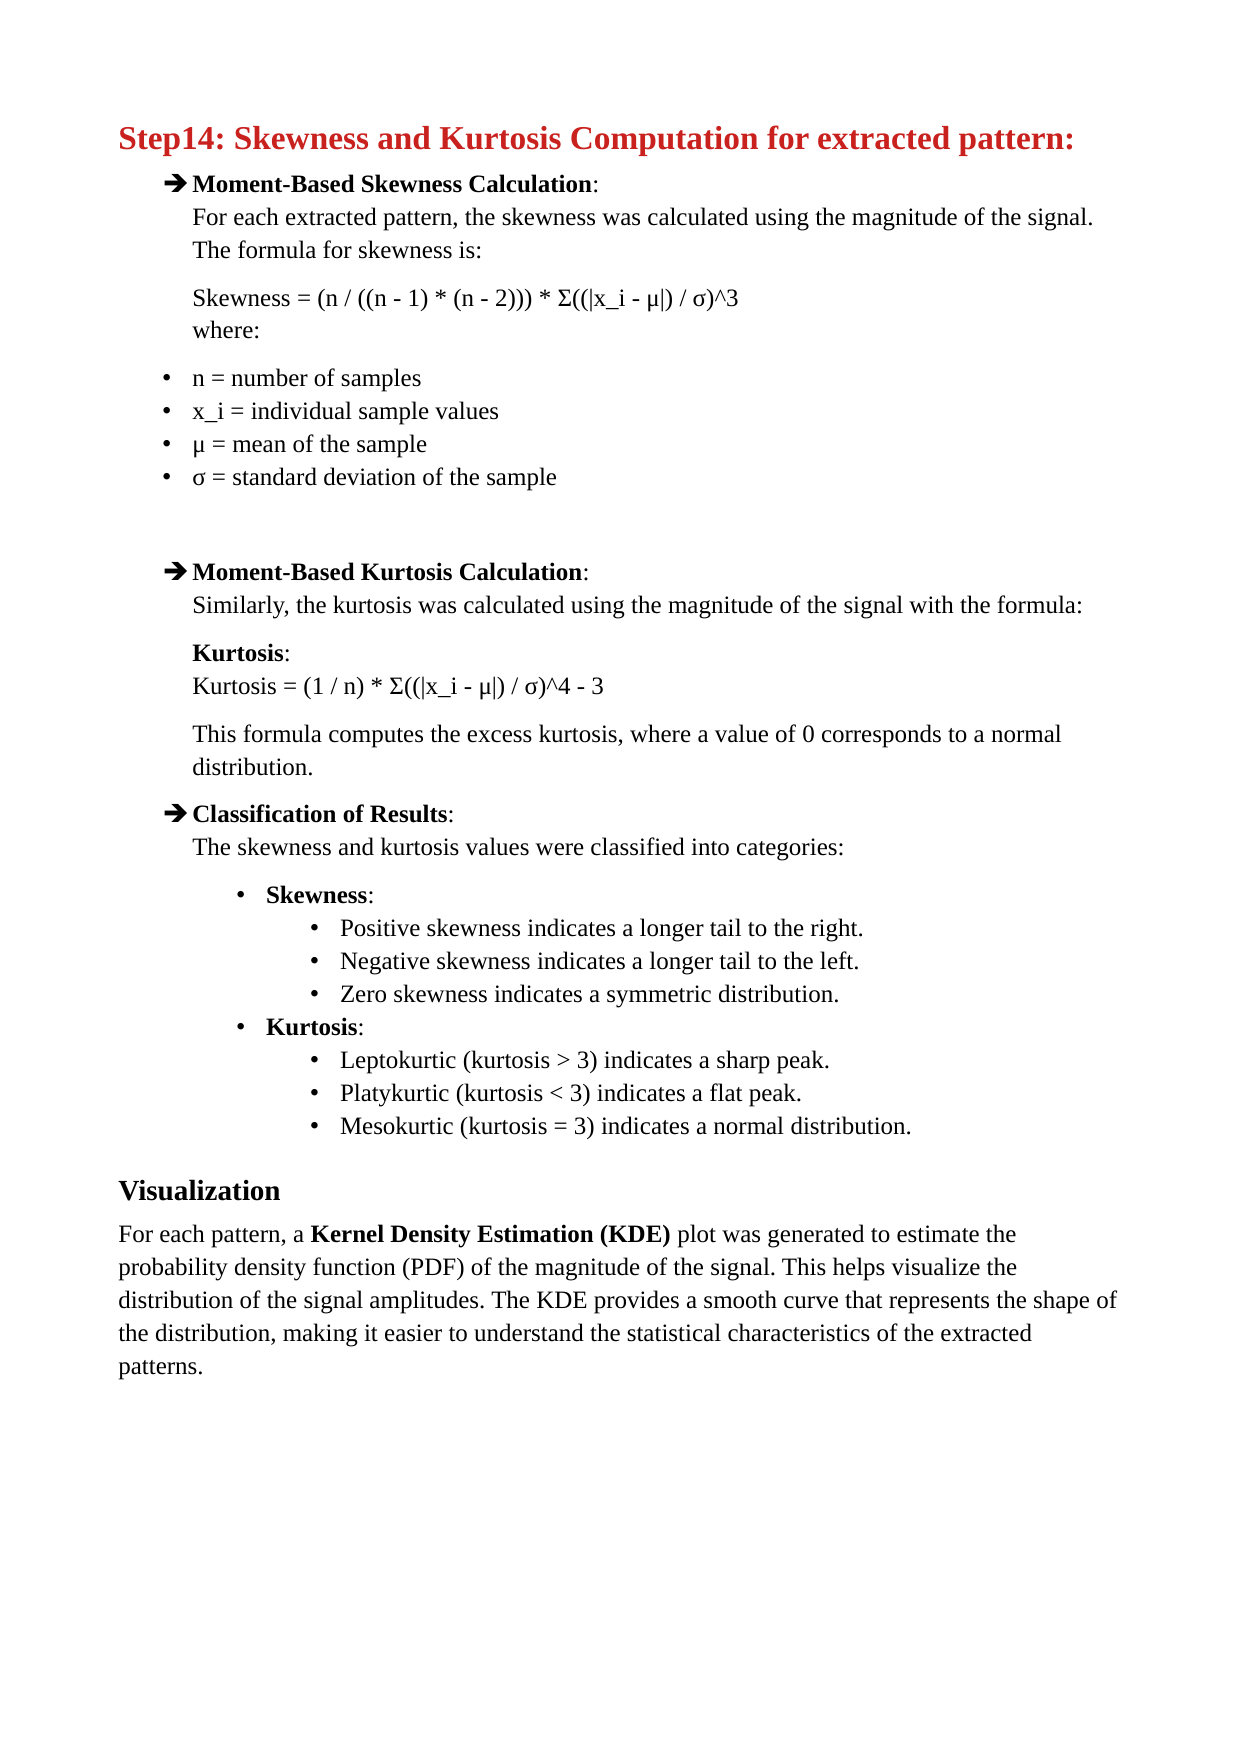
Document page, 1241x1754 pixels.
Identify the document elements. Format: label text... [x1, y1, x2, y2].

list Mesokurtic (kurtosis = 3) indicates a normal distribution. [310, 1111, 1122, 1140]
list Skewness = (n / ((n - 1) * (n - 2))) * Σ((|x_i - μ|) / σ)^3 where: [162, 283, 1122, 344]
list Classification of Results: The skewness and kurtosis values were classified into categories: [162, 799, 1122, 861]
list Zero skewness indicates a symmetric distribution. [310, 979, 1122, 1008]
list σ = standard deviation of the sample [162, 462, 1122, 491]
subtitle Visualization [118, 1173, 1122, 1207]
list This formula computes the excess kurtosis, where a value of 0 corresponds to a normal distribution. [162, 719, 1122, 781]
text For each pattern, a Kernel Density Estimation (KDE) plot was generated to estimate the probability density function (PDF) of the magnitude of the signal. This helps visualize the distribution of the signal amplitudes. The KDE provides a smooth curve that represents the shape of the distribution, making it easier to understand the statistical characteristics of the extracted patterns. [118, 1219, 1122, 1380]
list Positive skewness indicates a longer tail to the right. [310, 913, 1122, 942]
list Kurtosis: [236, 1012, 1122, 1041]
subtitle Step14: Skewness and Kurtosis Computation for extracted pattern: [118, 118, 1122, 156]
list n = number of samples [162, 363, 1122, 392]
list Skewness: [236, 880, 1122, 909]
list Leptokurtic (kurtosis > 3) indicates a sharp peak. [310, 1045, 1122, 1074]
list μ = mean of the sample [162, 429, 1122, 458]
list x_i = individual sample values [162, 396, 1122, 425]
list Kurtosis: Kurtosis = (1 / n) * Σ((|x_i - μ|) / σ)^4 - 3 [162, 638, 1122, 700]
list Moment-Based Kurtosis Calculation: Similarly, the kurtosis was calculated using the magnitude of the signal with the formula: [162, 557, 1122, 619]
list Negative skewness indicates a longer tail to the left. [310, 946, 1122, 975]
list Moment-Based Skewness Calculation: For each extracted pattern, the skewness was calculated using the magnitude of the signal. The formula for skewness is: [162, 169, 1122, 264]
list Platykurtic (kurtosis < 3) indicates a flat peak. [310, 1078, 1122, 1107]
